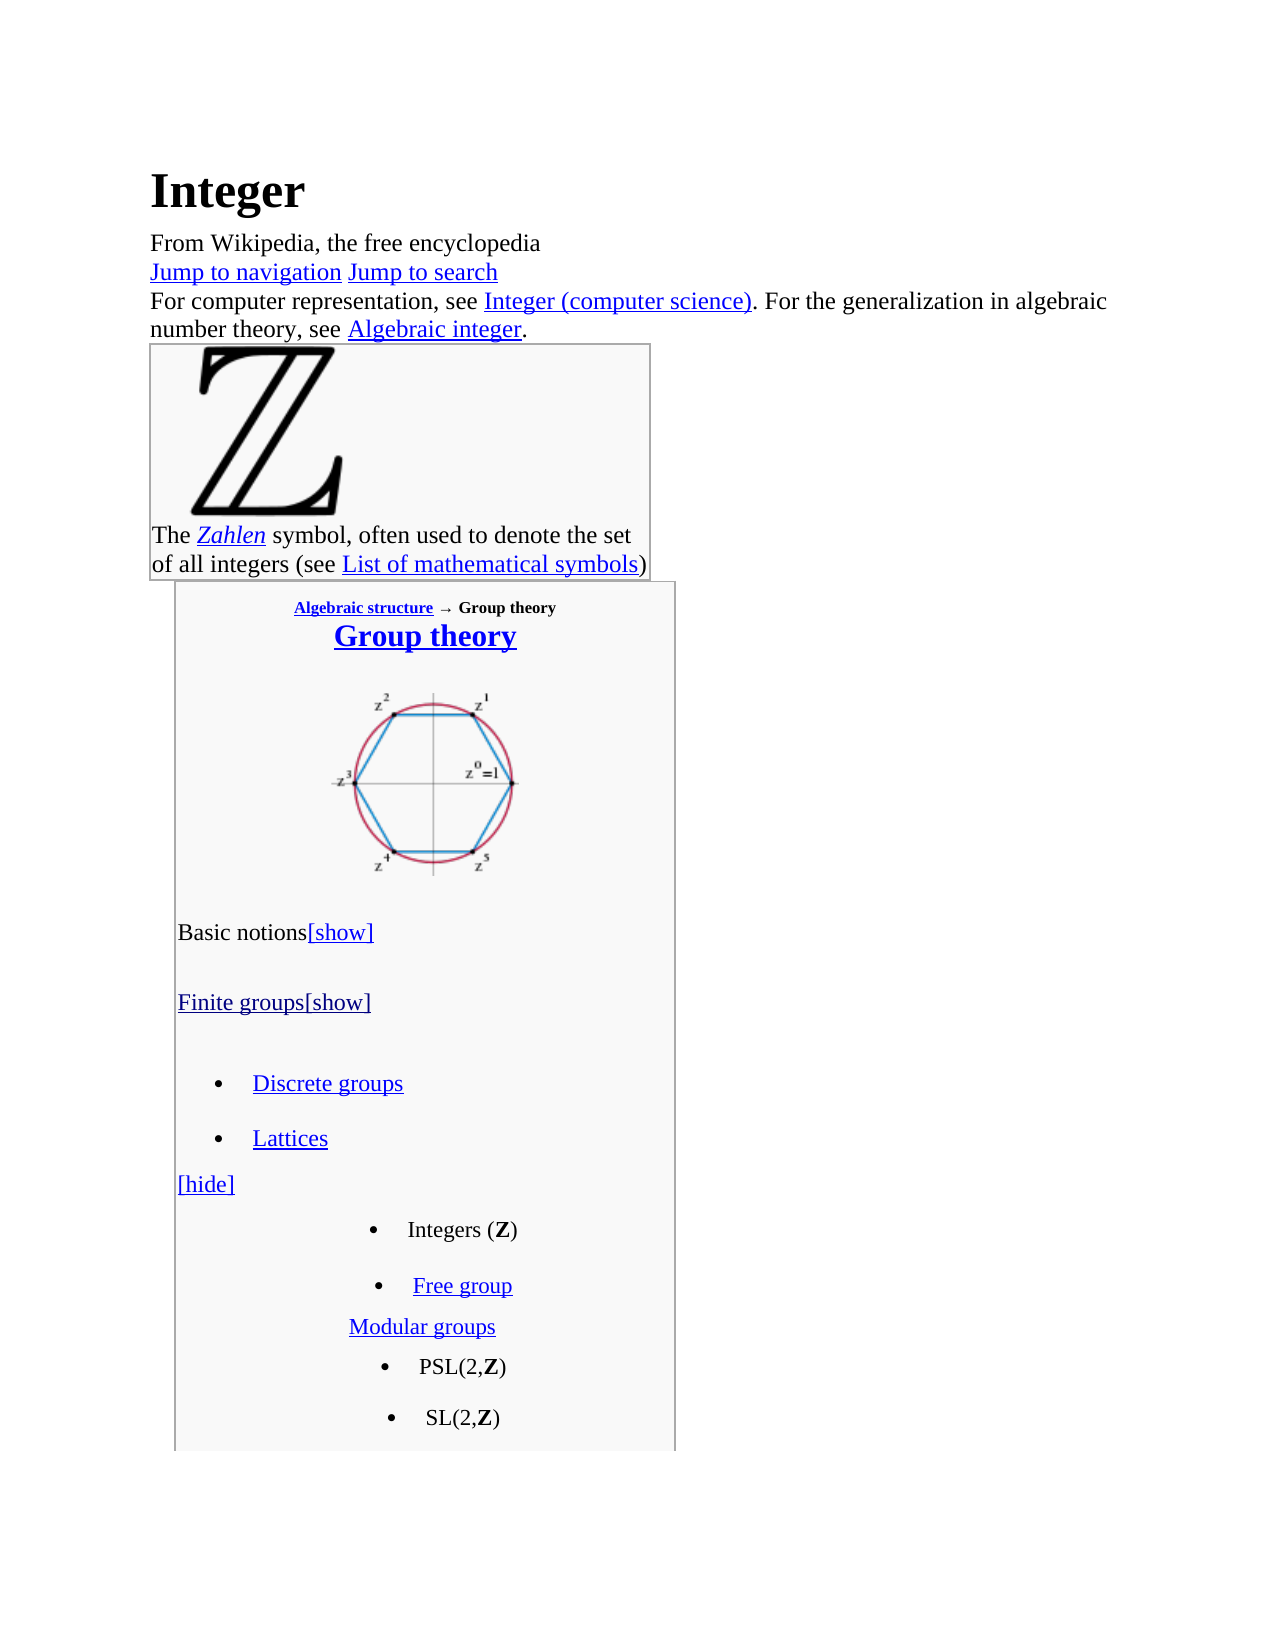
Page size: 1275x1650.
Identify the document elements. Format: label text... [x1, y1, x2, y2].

text For computer representation, see Integer (computer science). For the generalization in algebraic number theory, see Algebraic integer. [150, 286, 1125, 343]
table_header Algebraic structure → Group theory Group theory [176, 582, 674, 688]
table_header [151, 345, 186, 518]
text From Wikipedia, the free encyclopedia [150, 228, 1125, 257]
table_cell Basic notions[show] [176, 911, 674, 981]
text Integer [150, 160, 1125, 218]
table_header [186, 345, 649, 518]
table_cell The Zahlen symbol, often used to denote the set of all integers (see List of mathematical symbols) [151, 518, 649, 579]
table_cell Discrete groups Lattices [hide] Integers (Z) Free group Modular groups PSL(2,Z) SL(2,Z) Arithmetic group Lattice Hyperbolic group [176, 1051, 674, 1451]
table_cell [176, 688, 674, 911]
table_cell Finite groups[show] [176, 981, 674, 1051]
text Jump to navigation Jump to search [150, 257, 1125, 286]
